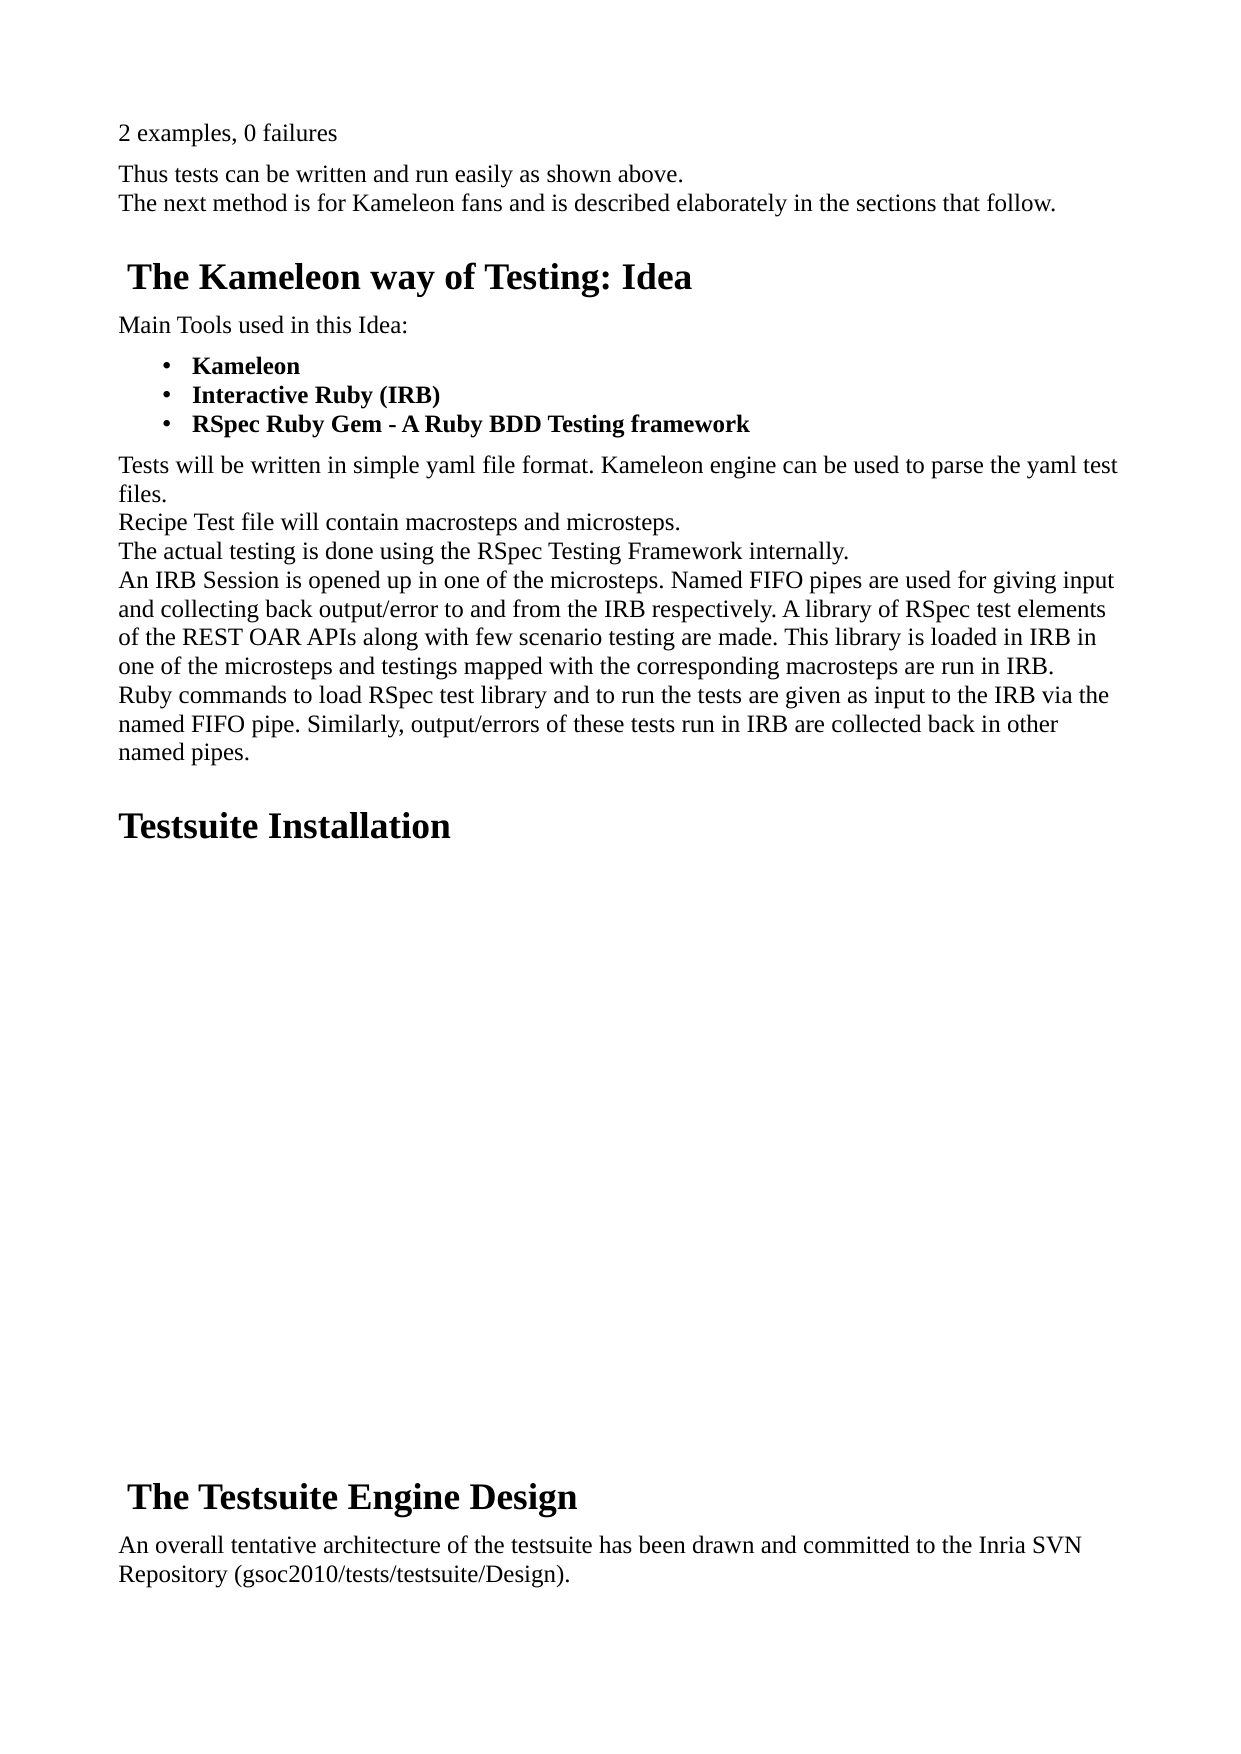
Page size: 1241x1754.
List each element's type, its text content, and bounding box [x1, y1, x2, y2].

text Thus tests can be written and run easily as shown above. The next method is for Kameleon fans and is described elaborately in the sections that follow. [118, 159, 1122, 217]
text 2 examples, 0 failures [118, 118, 1122, 147]
list Kameleon [162, 351, 1122, 380]
subtitle The Kameleon way of Testing: Idea [118, 254, 1122, 297]
subtitle Testsuite Installation [118, 804, 1122, 847]
list Interactive Ruby (IRB) [162, 380, 1122, 409]
text An overall tentative architecture of the testsuite has been drawn and committed to the Inria SVN Repository (gsoc2010/tests/testsuite/Design). [118, 1530, 1122, 1588]
list RSpec Ruby Gem - A Ruby BDD Testing framework [162, 409, 1122, 437]
text Tests will be written in simple yaml file format. Kameleon engine can be used to parse the yaml test files. Recipe Test file will contain macrosteps and microsteps. The actual testing is done using the RSpec Testing Framework internally. An IRB Session is opened up in one of the microsteps. Named FIFO pipes are used for giving input and collecting back output/error to and from the IRB respectively. A library of RSpec test elements of the REST OAR APIs along with few scenario testing are made. This library is loaded in IRB in one of the microsteps and testings mapped with the corresponding macrosteps are run in IRB. Ruby commands to load RSpec test library and to run the tests are given as input to the IRB via the named FIFO pipe. Similarly, output/errors of these tests run in IRB are collected back in other named pipes. [118, 450, 1122, 766]
subtitle The Testsuite Engine Design [118, 1474, 1122, 1518]
text Main Tools used in this Idea: [118, 310, 1122, 339]
